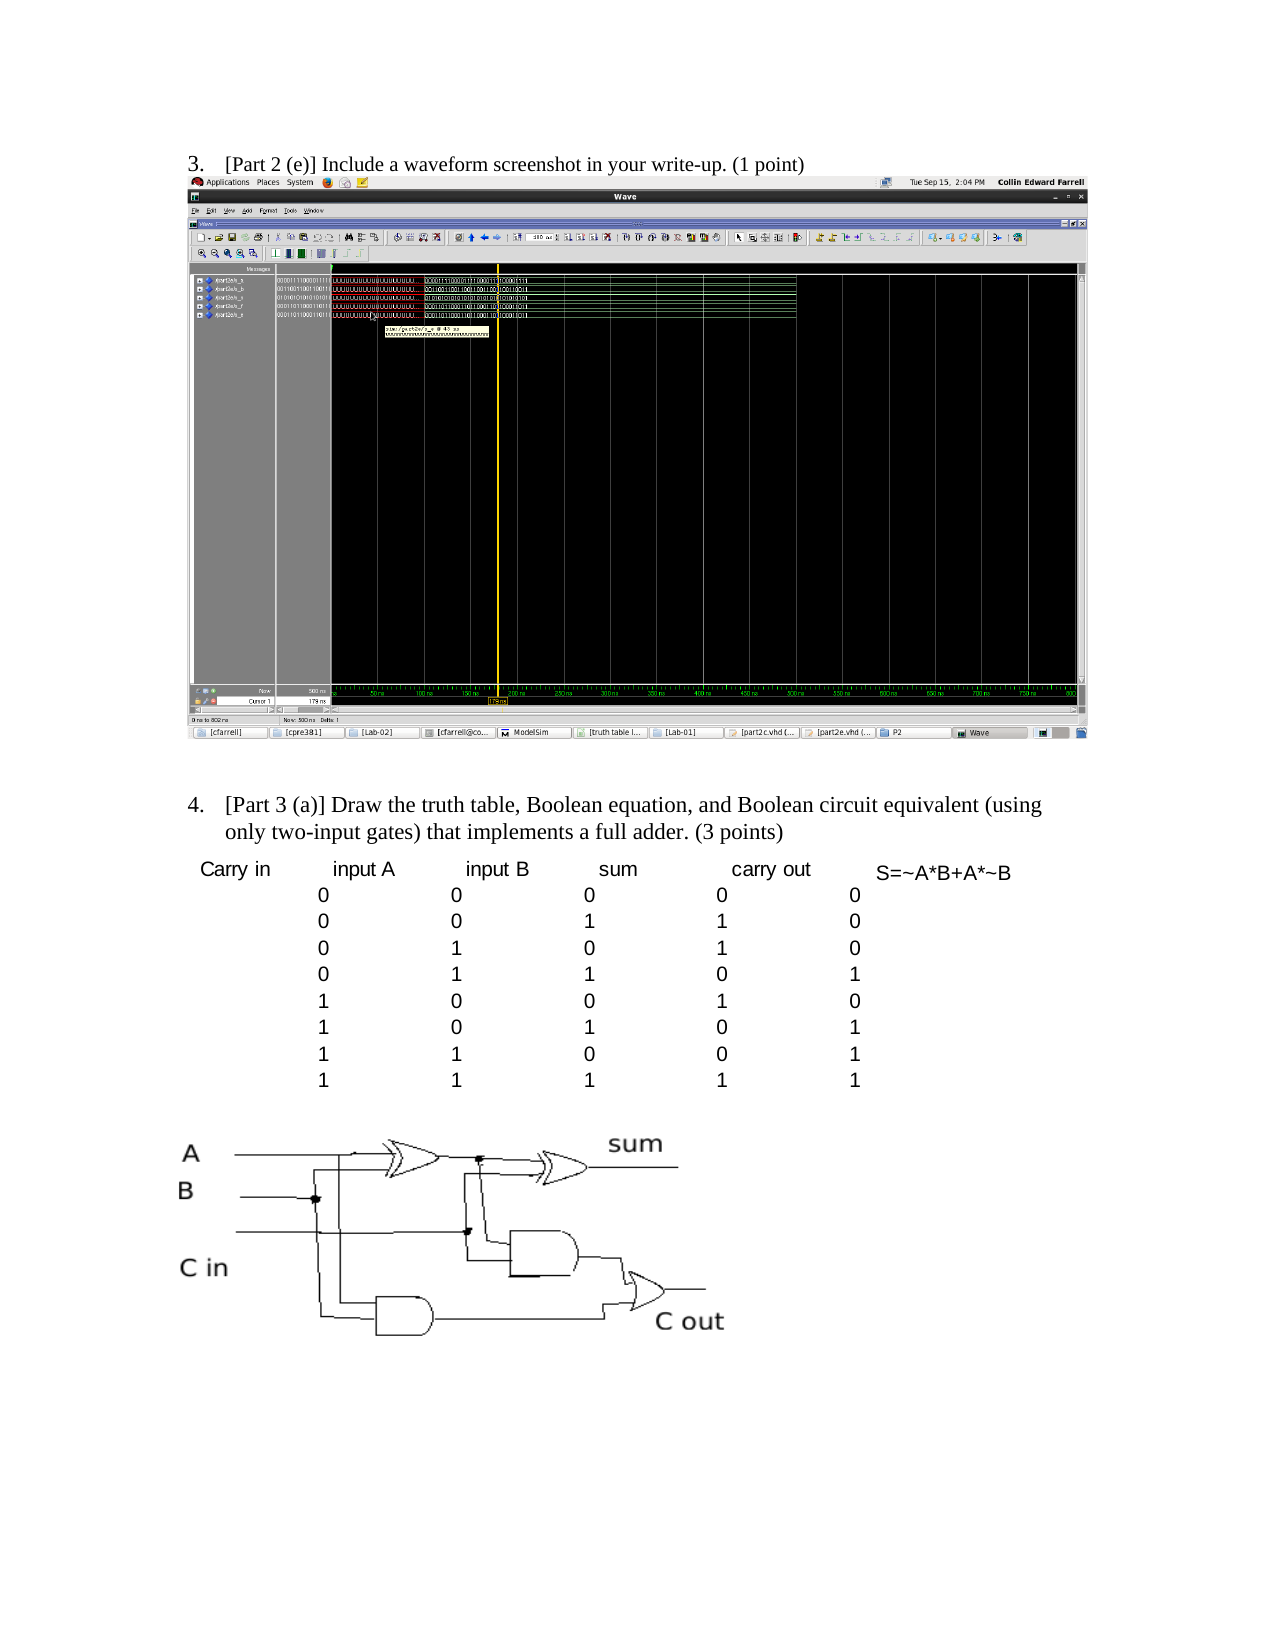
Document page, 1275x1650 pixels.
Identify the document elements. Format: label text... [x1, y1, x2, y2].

picture [187, 176, 1088, 739]
list [Part 2 (e)] Include a waveform screenshot in your write-up. (1 point) [187, 150, 1087, 176]
list [Part 3 (a)] Draw the truth table, Boolean equation, and Boolean circuit equivalent (using only two-input gates) that implements a full adder. (3 points) [187, 792, 1087, 844]
picture [178, 1096, 731, 1469]
